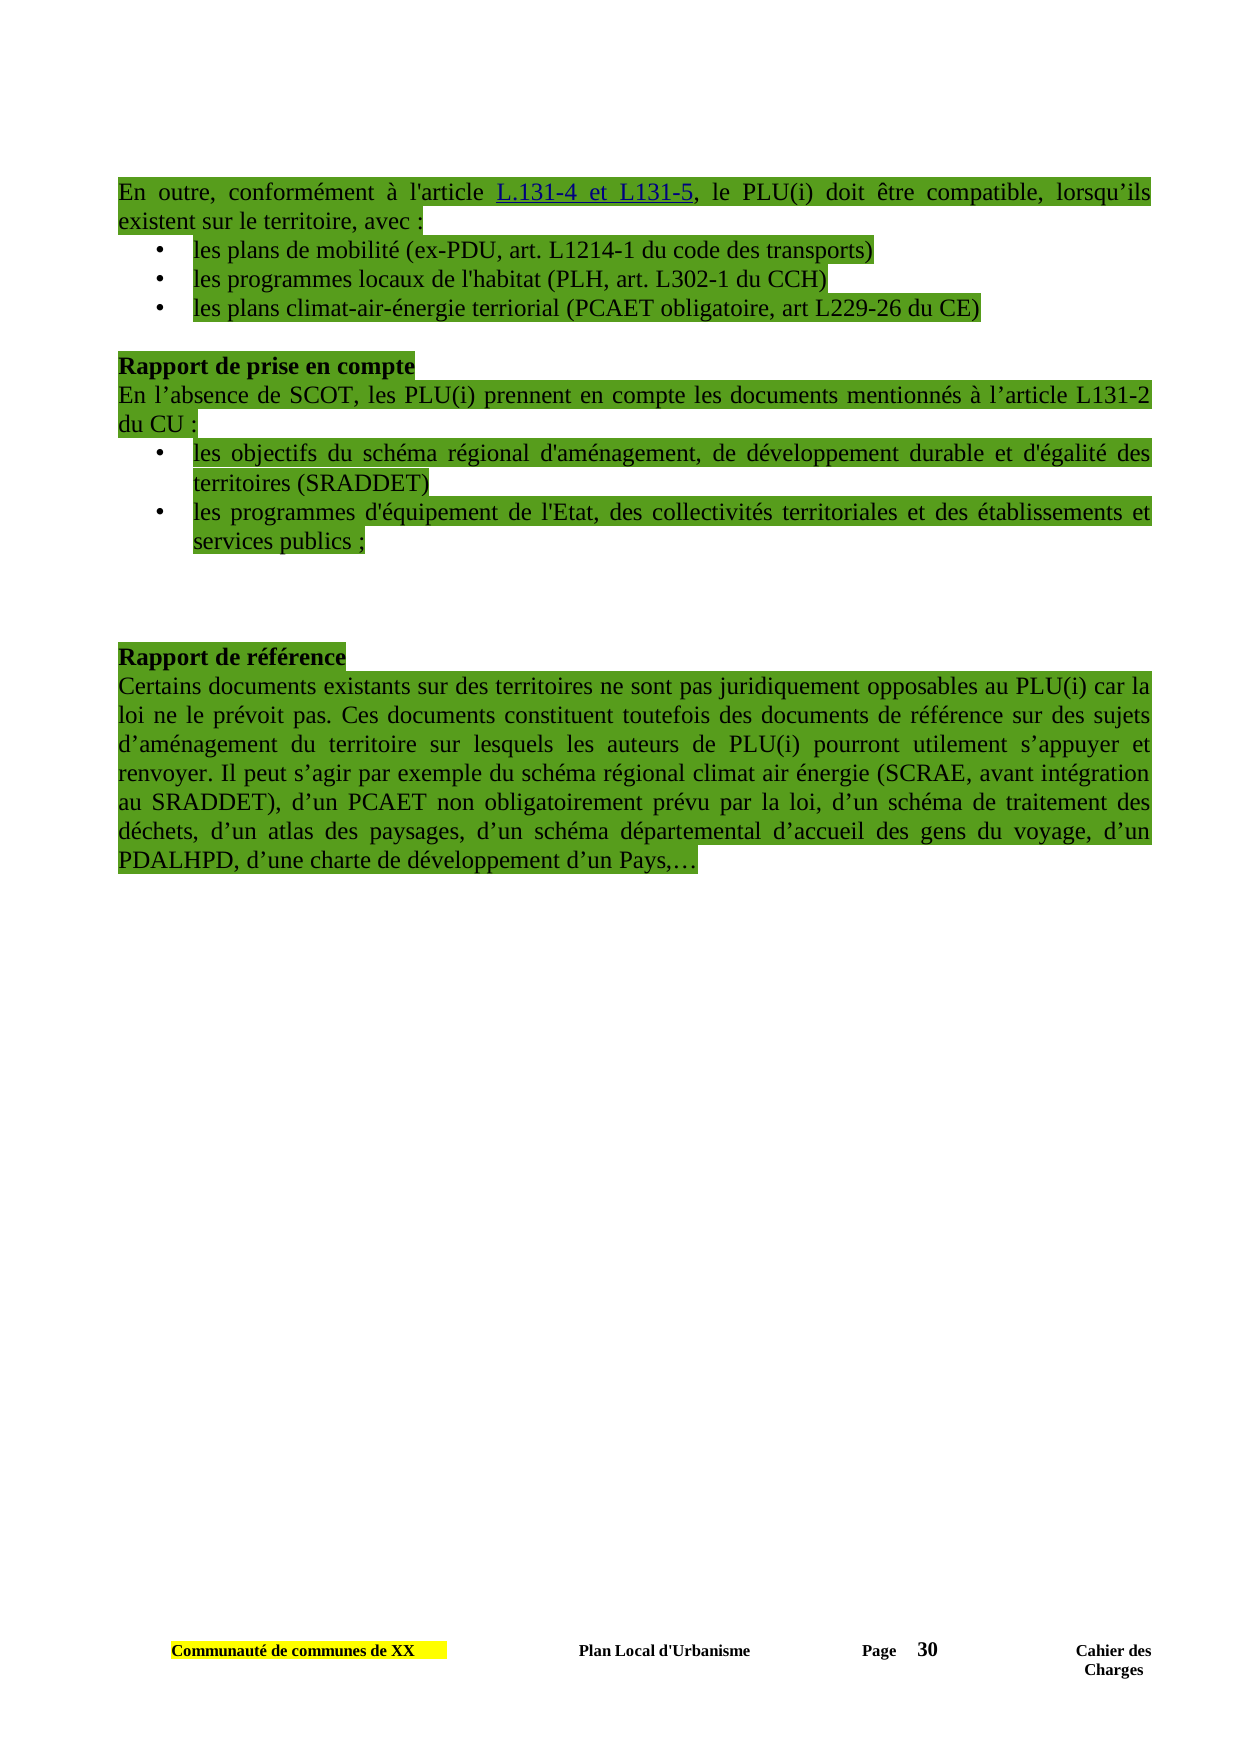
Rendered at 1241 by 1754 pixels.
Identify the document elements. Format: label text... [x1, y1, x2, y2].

list les plans de mobilité (ex-PDU, art. L1214-1 du code des transports) [156, 235, 1152, 264]
text Rapport de référence [118, 642, 1152, 671]
text Rapport de prise en compte [118, 351, 1152, 380]
text Certains documents existants sur des territoires ne sont pas juridiquement opposables au PLU(i) car la loi ne le prévoit pas. Ces documents constituent toutefois des documents de référence sur des sujets d’aménagement du territoire sur lesquels les auteurs de PLU(i) pourront utilement s’appuyer et renvoyer. Il peut s’agir par exemple du schéma régional climat air énergie (SCRAE, avant intégration au SRADDET), d’un PCAET non obligatoirement prévu par la loi, d’un schéma de traitement des déchets, d’un atlas des paysages, d’un schéma départemental d’accueil des gens du voyage, d’un PDALHPD, d’une charte de développement d’un Pays,… [118, 671, 1152, 874]
text En l’absence de SCOT, les PLU(i) prennent en compte les documents mentionnés à l’article L131-2 du CU : [118, 380, 1152, 438]
text En outre, conformément à l'article L.131-4 et L131-5, le PLU(i) doit être compatible, lorsqu’ils existent sur le territoire, avec : [118, 177, 1152, 235]
list les plans climat-air-énergie terriorial (PCAET obligatoire, art L229-26 du CE) [156, 293, 1152, 322]
list les programmes locaux de l'habitat (PLH, art. L302-1 du CCH) [156, 264, 1152, 293]
list les objectifs du schéma régional d'aménagement, de développement durable et d'égalité des territoires (SRADDET) [156, 438, 1152, 496]
list les programmes d'équipement de l'Etat, des collectivités territoriales et des établissements et services publics ; [156, 496, 1152, 554]
